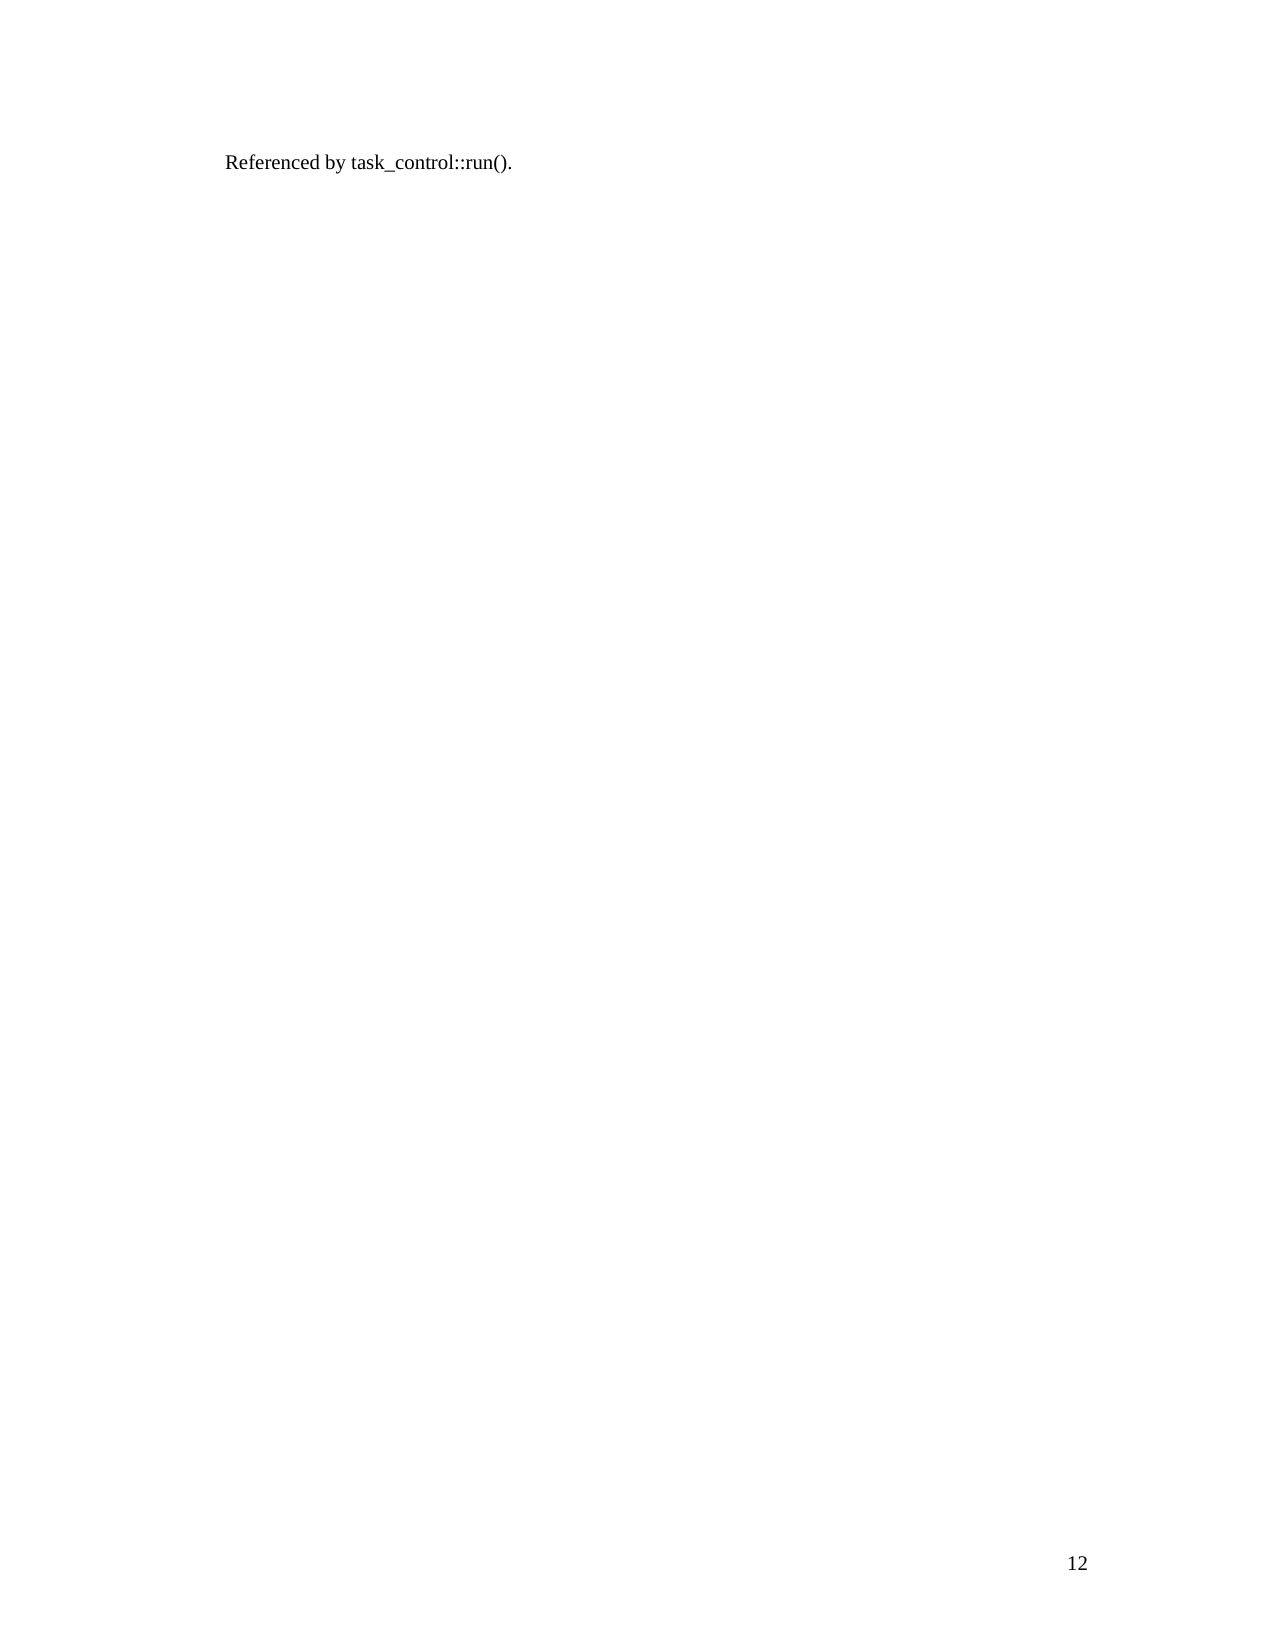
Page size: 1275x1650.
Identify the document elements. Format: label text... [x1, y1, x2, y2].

list Referenced by task_control::run(). [225, 150, 1087, 174]
